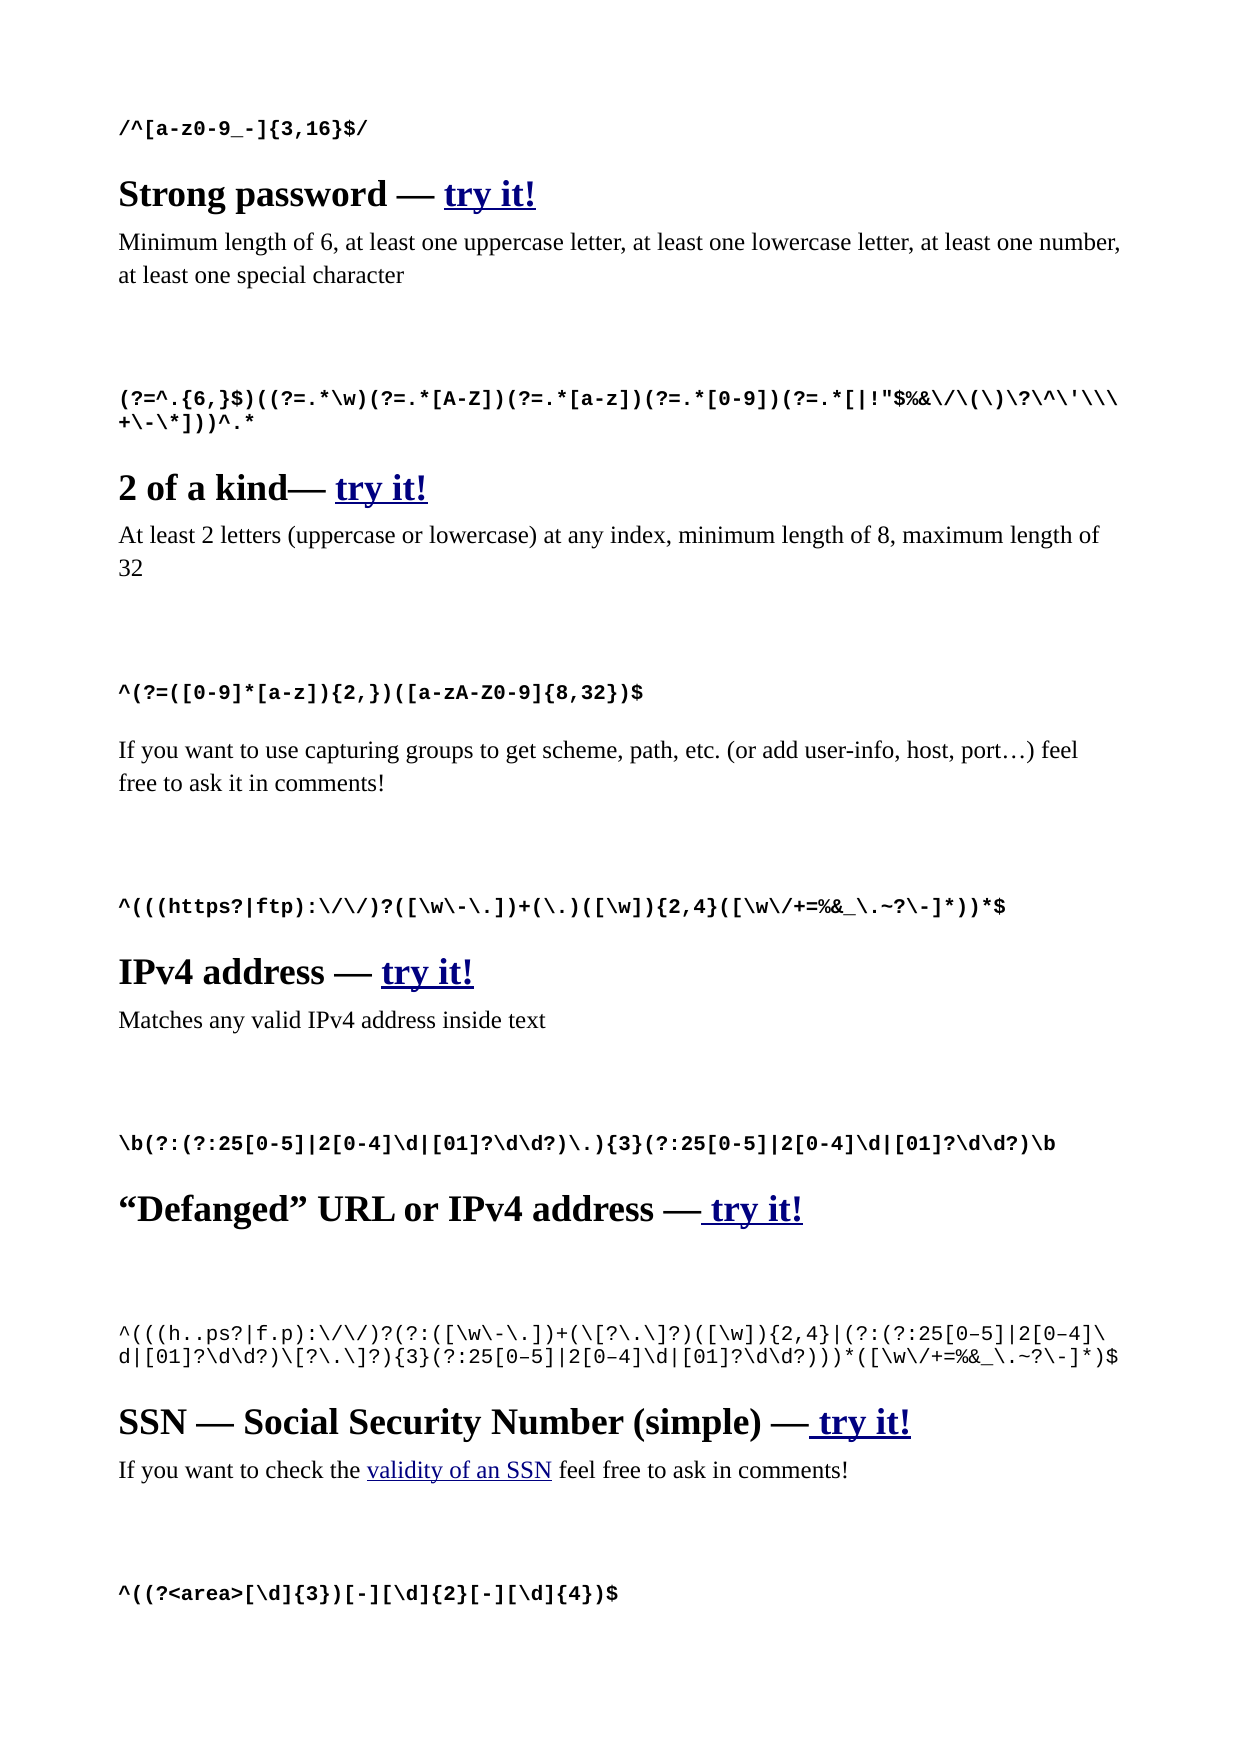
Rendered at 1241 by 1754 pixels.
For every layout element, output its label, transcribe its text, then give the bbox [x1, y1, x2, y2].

subtitle IPv4 address — try it! [118, 949, 1122, 992]
text ^(?=([0-9]*[a-z]){2,})([a-zA-Z0-9]{8,32})$ [118, 682, 1122, 705]
text ^((?<area>[\d]{3})[-][\d]{2}[-][\d]{4})$ [118, 1583, 1122, 1607]
text /^[a-z0-9_-]{3,16}$/ [118, 118, 1122, 142]
subtitle “Defanged” URL or IPv4 address — try it! [118, 1186, 1122, 1229]
text Matches any valid IPv4 address inside text [118, 1005, 1122, 1034]
subtitle Strong password — try it! [118, 171, 1122, 214]
text ^(((h..ps?|f.p):\/\/)?(?:([\w\-\.])+(\[?\.\]?)([\w]){2,4}|(?:(?:25[0–5]|2[0–4]\d|[01]?\d\d?)\[?\.\]?){3}(?:25[0–5]|2[0–4]\d|[01]?\d\d?)))*([\w\/+=%&_\.~?\-]*)$ [118, 1322, 1122, 1370]
text At least 2 letters (uppercase or lowercase) at any index, minimum length of 8, maximum length of 32 [118, 521, 1122, 582]
text If you want to check the validity of an SSN feel free to ask in comments! [118, 1455, 1122, 1484]
subtitle SSN — Social Security Number (simple) — try it! [118, 1399, 1122, 1442]
text ^(((https?|ftp):\/\/)?([\w\-\.])+(\.)([\w]){2,4}([\w\/+=%&_\.~?\-]*))*$ [118, 896, 1122, 920]
text Minimum length of 6, at least one uppercase letter, at least one lowercase letter, at least one number, at least one special character [118, 227, 1122, 289]
text If you want to use capturing groups to get scheme, path, etc. (or add user-info, host, port…) feel free to ask it in comments! [118, 735, 1122, 797]
text \b(?:(?:25[0-5]|2[0-4]\d|[01]?\d\d?)\.){3}(?:25[0-5]|2[0-4]\d|[01]?\d\d?)\b [118, 1133, 1122, 1157]
text (?=^.{6,}$)((?=.*\w)(?=.*[A-Z])(?=.*[a-z])(?=.*[0-9])(?=.*[|!"$%&\/\(\)\?\^\'\\\+\-\*]))^.* [118, 388, 1122, 435]
subtitle 2 of a kind— try it! [118, 465, 1122, 508]
